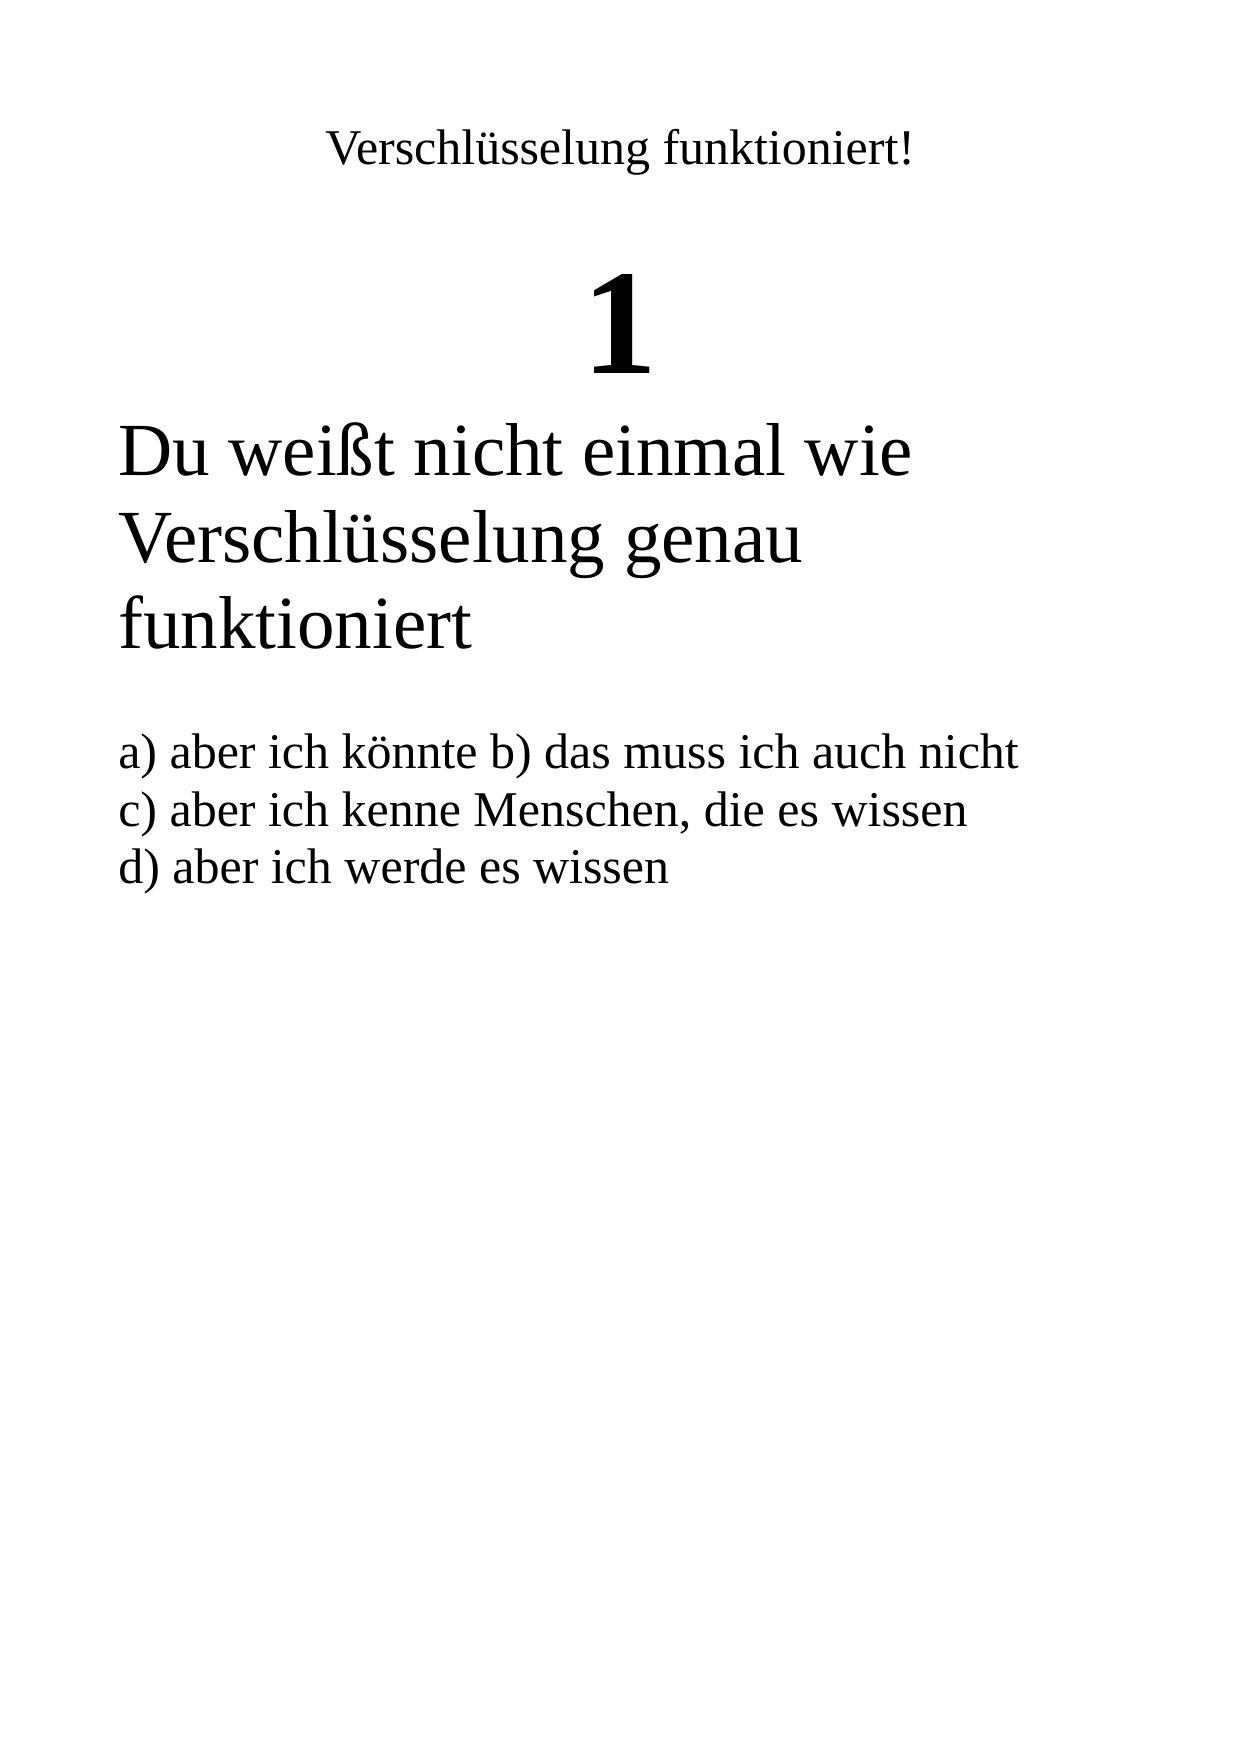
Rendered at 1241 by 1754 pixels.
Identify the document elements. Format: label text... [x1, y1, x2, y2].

text c) aber ich kenne Menschen, die es wissen [118, 779, 1122, 837]
text 1 [118, 233, 1122, 406]
text Du weißt nicht einmal wie Verschlüsselung genau funktioniert [118, 406, 1122, 664]
text d) aber ich werde es wissen [118, 837, 1122, 894]
text Verschlüsselung funktioniert! [118, 118, 1122, 176]
text a) aber ich könnte b) das muss ich auch nicht [118, 722, 1122, 779]
